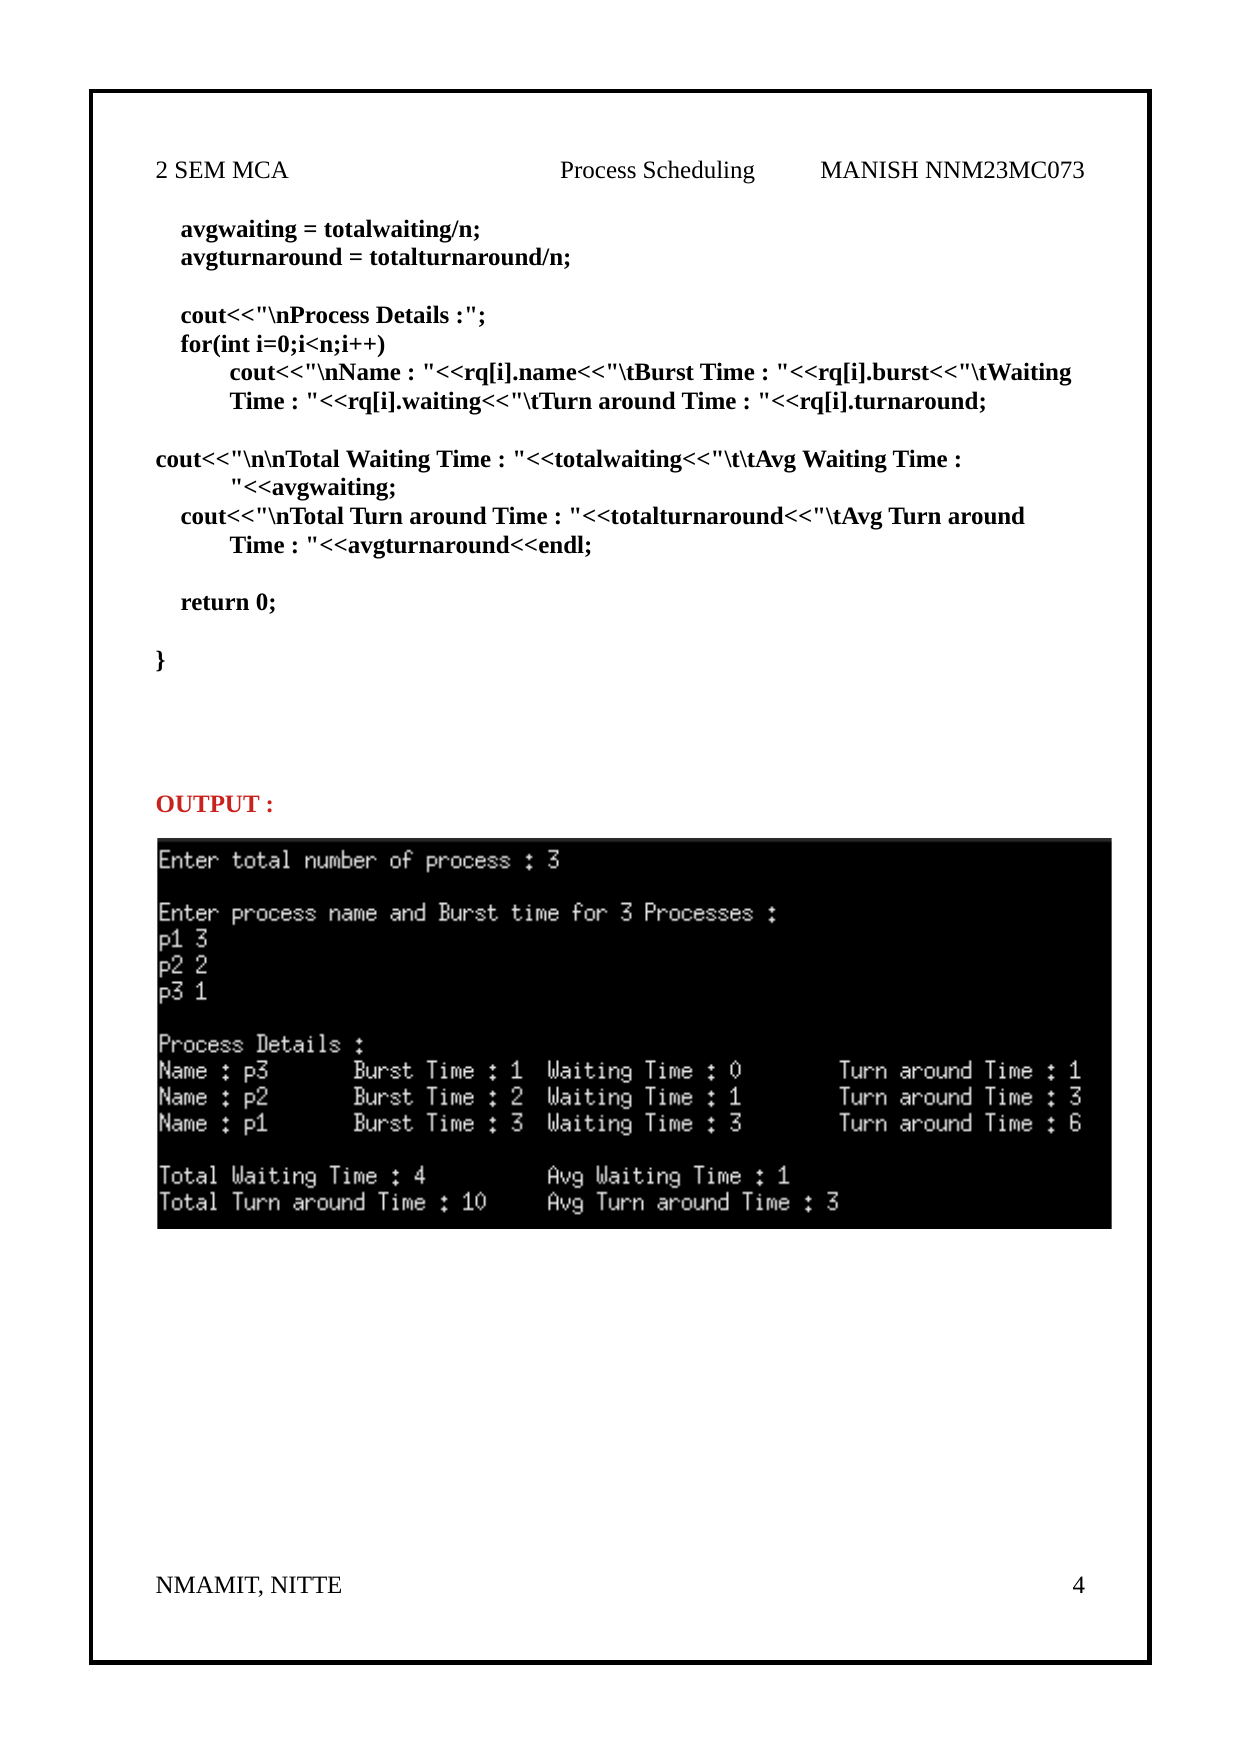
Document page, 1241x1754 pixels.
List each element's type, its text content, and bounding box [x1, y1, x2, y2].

text cout<<"\nTotal Turn around Time : "<<totalturnaround<<"\tAvg Turn around Time : "<<avgturnaround<<endl; [155, 501, 1085, 559]
text avgturnaround = totalturnaround/n; [155, 242, 1085, 271]
text return 0; [155, 587, 1085, 616]
text avgwaiting = totalwaiting/n; [155, 214, 1085, 242]
picture [157, 838, 319, 1038]
text } [155, 645, 1085, 674]
text for(int i=0;i<n;i++) [155, 329, 1085, 357]
text cout<<"\n\nTotal Waiting Time : "<<totalwaiting<<"\t\tAvg Waiting Time : "<<avgwaiting; [155, 444, 1085, 501]
text cout<<"\nName : "<<rq[i].name<<"\tBurst Time : "<<rq[i].burst<<"\tWaiting Time : "<<rq[i].waiting<<"\tTurn around Time : "<<rq[i].turnaround; [155, 357, 1085, 415]
text cout<<"\nProcess Details :"; [155, 300, 1085, 329]
text OUTPUT : [155, 789, 1085, 817]
